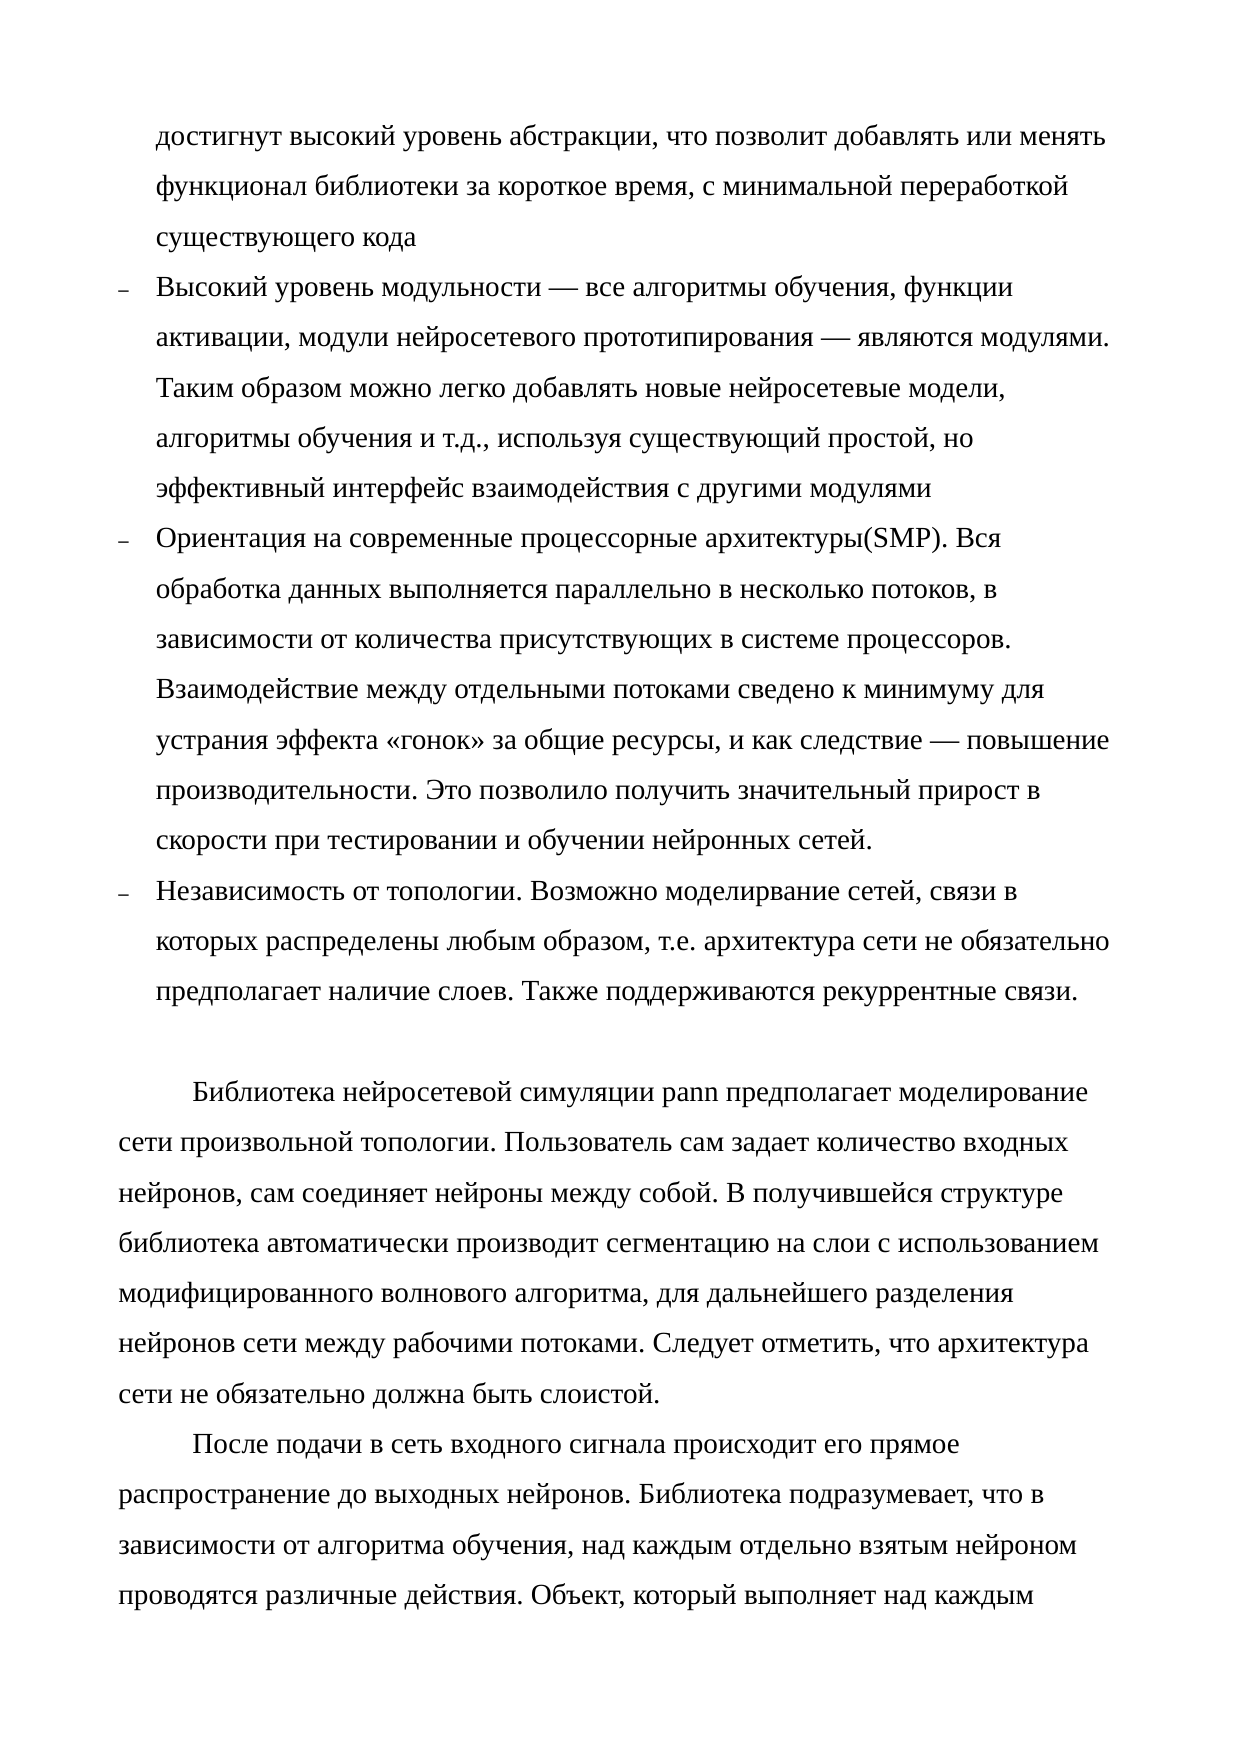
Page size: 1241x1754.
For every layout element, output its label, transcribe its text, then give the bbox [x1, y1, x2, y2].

list Независимость от топологии. Возможно моделирвание сетей, связи в которых распределены любым образом, т.е. архитектура сети не обязательно предполагает наличие слоев. Также поддерживаются рекуррентные связи. [118, 873, 1122, 1007]
text После подачи в сеть входного сигнала происходит его прямое распространение до выходных нейронов. Библиотека подразумевает, что в зависимости от алгоритма обучения, над каждым отдельно взятым нейроном проводятся различные действия. Объект, который выполняет над каждым [118, 1426, 1122, 1611]
list Высокий уровень модульности — все алгоритмы обучения, функции активации, модули нейросетевого прототипирования — являются модулями. Таким образом можно легко добавлять новые нейросетевые модели, алгоритмы обучения и т.д., используя существующий простой, но эффективный интерфейс взаимодействия с другими модулями [118, 269, 1122, 504]
list достигнут высокий уровень абстракции, что позволит добавлять или менять функционал библиотеки за короткое время, с минимальной переработкой существующего кода [118, 118, 1122, 252]
list Ориентация на современные процессорные архитектуры(SMP). Вся обработка данных выполняется параллельно в несколько потоков, в зависимости от количества присутствующих в системе процессоров. Взаимодействие между отдельными потоками сведено к минимуму для устрания эффекта «гонок» за общие ресурсы, и как следствие — повышение производительности. Это позволило получить значительный прирост в скорости при тестировании и обучении нейронных сетей. [118, 521, 1122, 856]
text Библиотека нейросетевой симуляции pann предполагает моделирование сети произвольной топологии. Пользователь сам задает количество входных нейронов, сам соединяет нейроны между собой. В получившейся структуре библиотека автоматически производит сегментацию на слои с использованием модифицированного волнового алгоритма, для дальнейшего разделения нейронов сети между рабочими потоками. Следует отметить, что архитектура сети не обязательно должна быть слоистой. [118, 1074, 1122, 1409]
